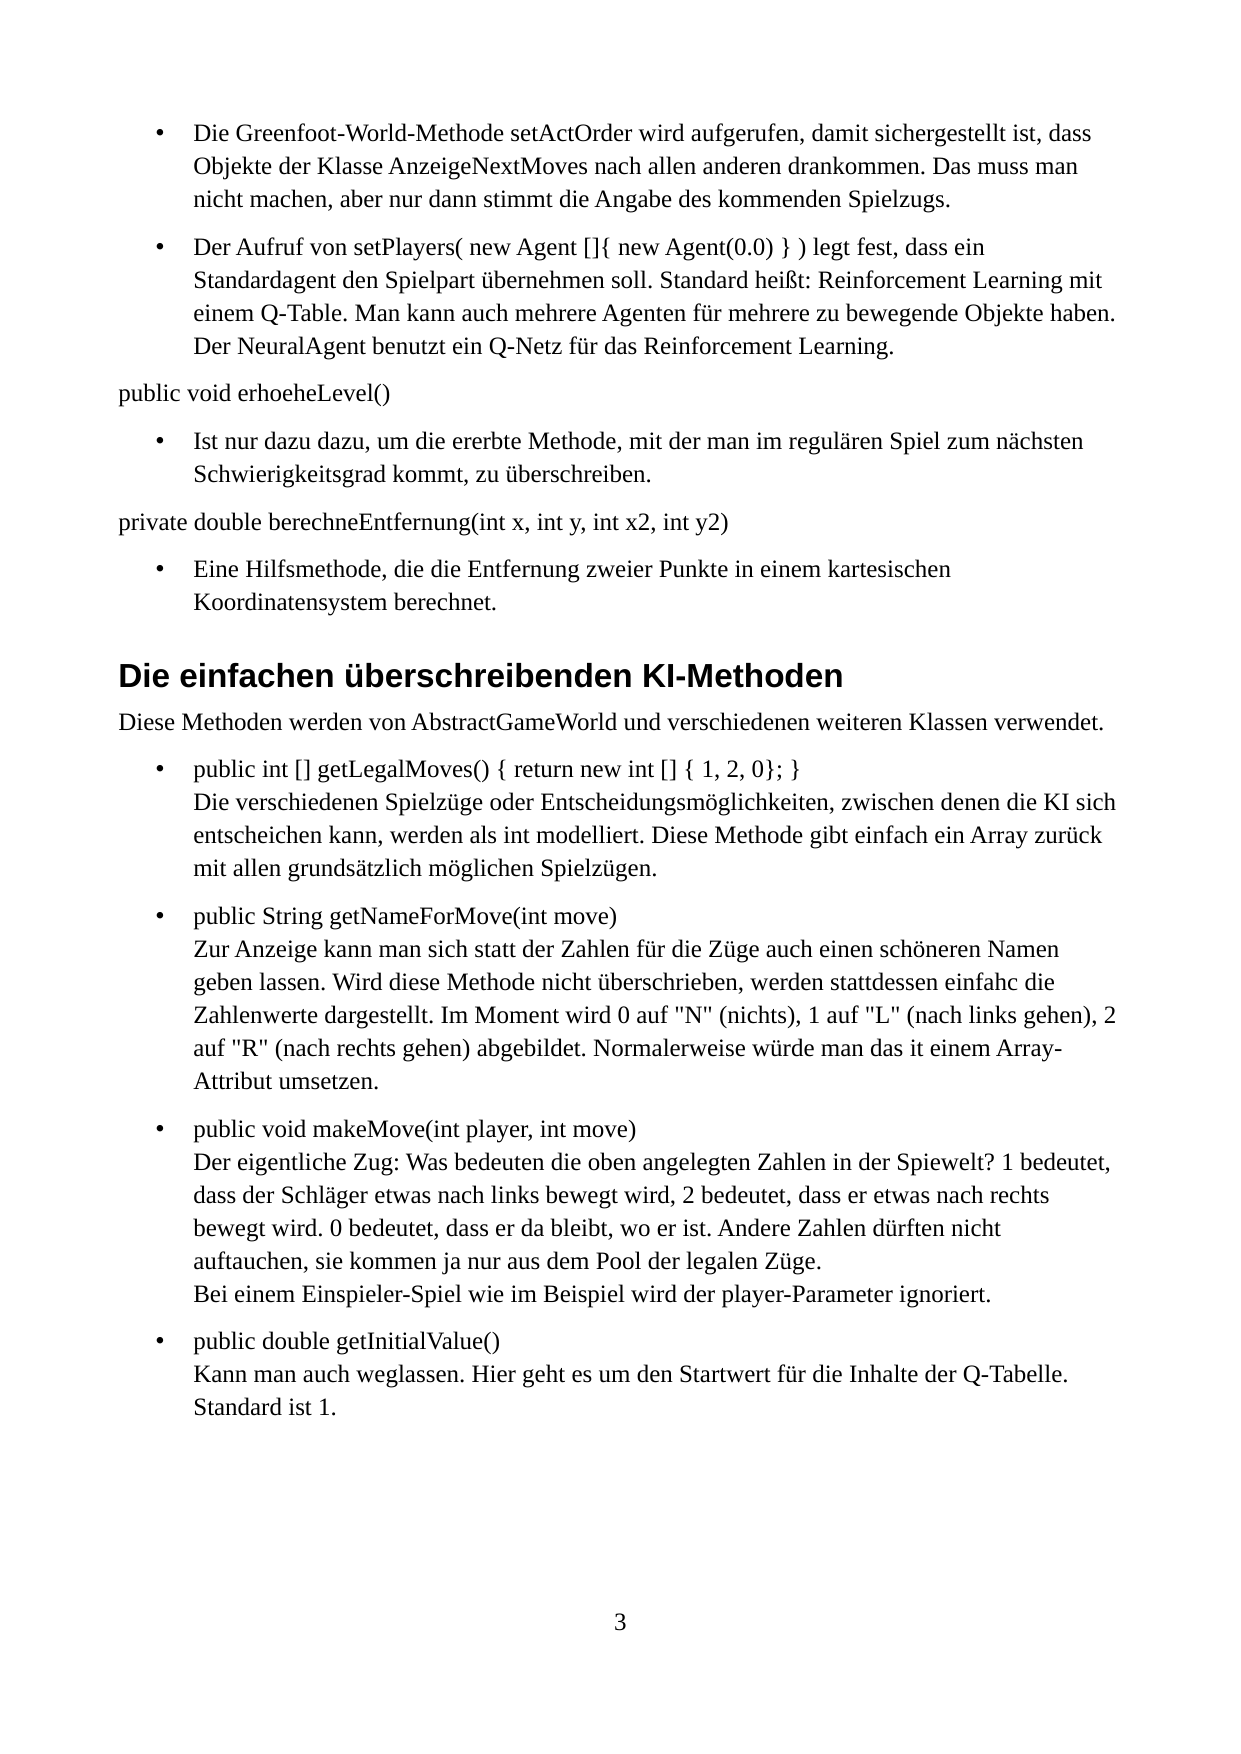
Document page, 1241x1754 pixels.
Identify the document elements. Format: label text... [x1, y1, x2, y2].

list Der Aufruf von setPlayers( new Agent []{ new Agent(0.0) } ) legt fest, dass ein Standardagent den Spielpart übernehmen soll. Standard heißt: Reinforcement Learning mit einem Q-Table. Man kann auch mehrere Agenten für mehrere zu bewegende Objekte haben. Der NeuralAgent benutzt ein Q-Netz für das Reinforcement Learning. [156, 232, 1122, 359]
text Diese Methoden werden von AbstractGameWorld und verschiedenen weiteren Klassen verwendet. [118, 707, 1122, 735]
list public void makeMove(int player, int move) Der eigentliche Zug: Was bedeuten die oben angelegten Zahlen in der Spiewelt? 1 bedeutet, dass der Schläger etwas nach links bewegt wird, 2 bedeutet, dass er etwas nach rechts bewegt wird. 0 bedeutet, dass er da bleibt, wo er ist. Andere Zahlen dürften nicht auftauchen, sie kommen ja nur aus dem Pool der legalen Züge. Bei einem Einspieler-Spiel wie im Beispiel wird der player-Parameter ignoriert. [156, 1114, 1122, 1307]
list Ist nur dazu dazu, um die ererbte Methode, mit der man im regulären Spiel zum nächsten Schwierigkeitsgrad kommt, zu überschreiben. [156, 426, 1122, 488]
subtitle Die einfachen überschreibenden KI-Methoden [118, 656, 1122, 694]
list public String getNameForMove(int move) Zur Anzeige kann man sich statt der Zahlen für die Züge auch einen schöneren Namen geben lassen. Wird diese Methode nicht überschrieben, werden stattdessen einfahc die Zahlenwerte dargestellt. Im Moment wird 0 auf "N" (nichts), 1 auf "L" (nach links gehen), 2 auf "R" (nach rechts gehen) abgebildet. Normalerweise würde man das it einem Array-Attribut umsetzen. [156, 901, 1122, 1095]
list Eine Hilfsmethode, die die Entfernung zweier Punkte in einem kartesischen Koordinatensystem berechnet. [156, 554, 1122, 616]
list Die Greenfoot-World-Methode setActOrder wird aufgerufen, damit sichergestellt ist, dass Objekte der Klasse AnzeigeNextMoves nach allen anderen drankommen. Das muss man nicht machen, aber nur dann stimmt die Angabe des kommenden Spielzugs. [156, 118, 1122, 213]
list public int [] getLegalMoves() { return new int [] { 1, 2, 0}; } Die verschiedenen Spielzüge oder Entscheidungsmöglichkeiten, zwischen denen die KI sich entscheichen kann, werden als int modelliert. Diese Methode gibt einfach ein Array zurück mit allen grundsätzlich möglichen Spielzügen. [156, 754, 1122, 882]
list public double getInitialValue() Kann man auch weglassen. Hier geht es um den Startwert für die Inhalte der Q-Tabelle. Standard ist 1. [156, 1326, 1122, 1421]
text private double berechneEntfernung(int x, int y, int x2, int y2) [118, 507, 1122, 535]
text public void erhoeheLevel() [118, 378, 1122, 407]
